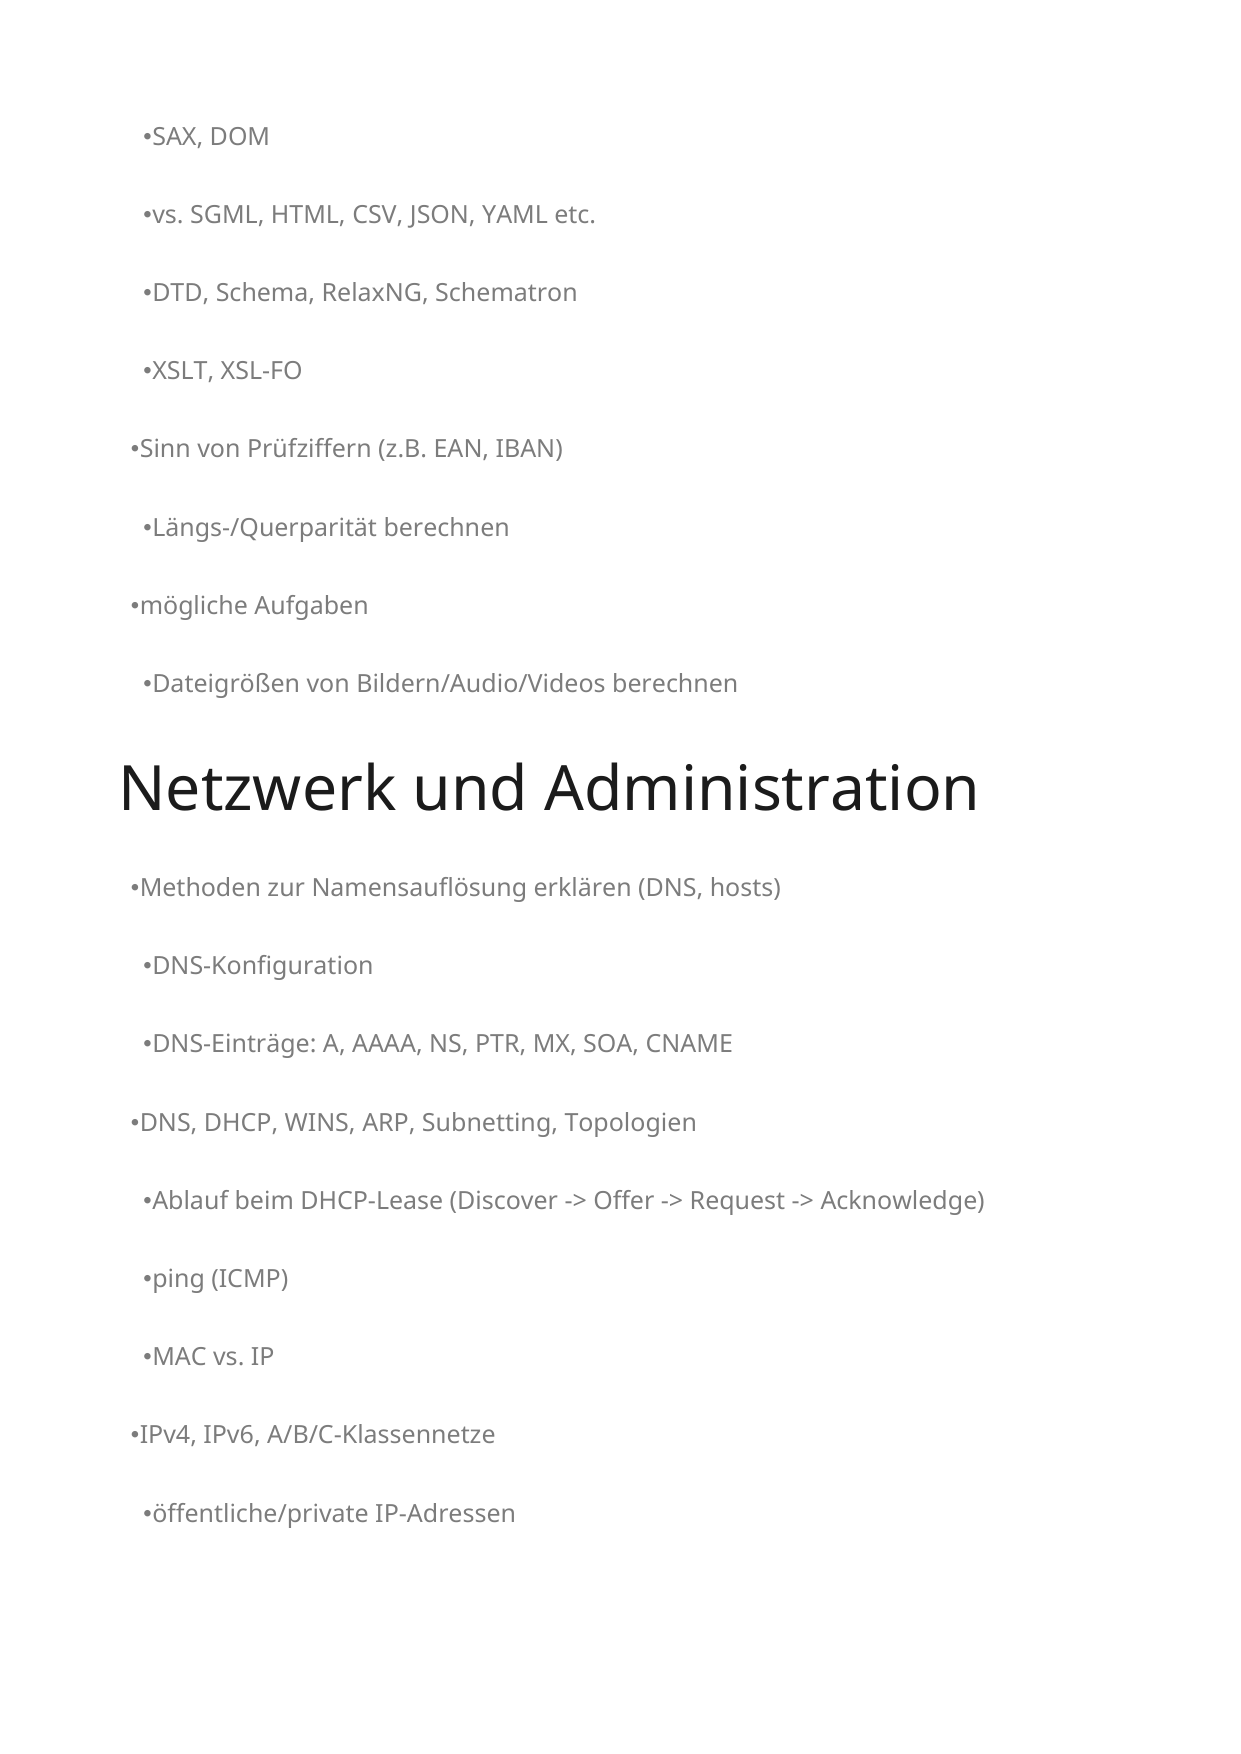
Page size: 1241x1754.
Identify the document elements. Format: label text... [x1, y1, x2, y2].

list MAC vs. IP [118, 1339, 1122, 1373]
list Sinn von Prüfziffern (z.B. EAN, IBAN) [118, 431, 1122, 465]
list DNS-Einträge: A, AAAA, NS, PTR, MX, SOA, CNAME [118, 1026, 1122, 1060]
list DNS, DHCP, WINS, ARP, Subnetting, Topologien [118, 1104, 1122, 1138]
list Ablauf beim DHCP-Lease (Discover -> Offer -> Request -> Acknowledge) [118, 1182, 1122, 1216]
list IPv4, IPv6, A/B/C-Klassennetze [118, 1417, 1122, 1451]
list SAX, DOM [118, 118, 1122, 152]
list Dateigrößen von Bildern/Audio/Videos berechnen [118, 666, 1122, 700]
list öffentliche/private IP-Adressen [118, 1495, 1122, 1529]
list Längs-/Querparität berechnen [118, 509, 1122, 543]
subtitle Netzwerk und Administration [118, 744, 1122, 829]
list ping (ICMP) [118, 1261, 1122, 1295]
list DNS-Konfiguration [118, 948, 1122, 982]
list DTD, Schema, RelaxNG, Schematron [118, 274, 1122, 309]
list XSLT, XSL-FO [118, 353, 1122, 387]
list mögliche Aufgaben [118, 587, 1122, 622]
list vs. SGML, HTML, CSV, JSON, YAML etc. [118, 196, 1122, 230]
list Methoden zur Namensauflösung erklären (DNS, hosts) [118, 869, 1122, 903]
